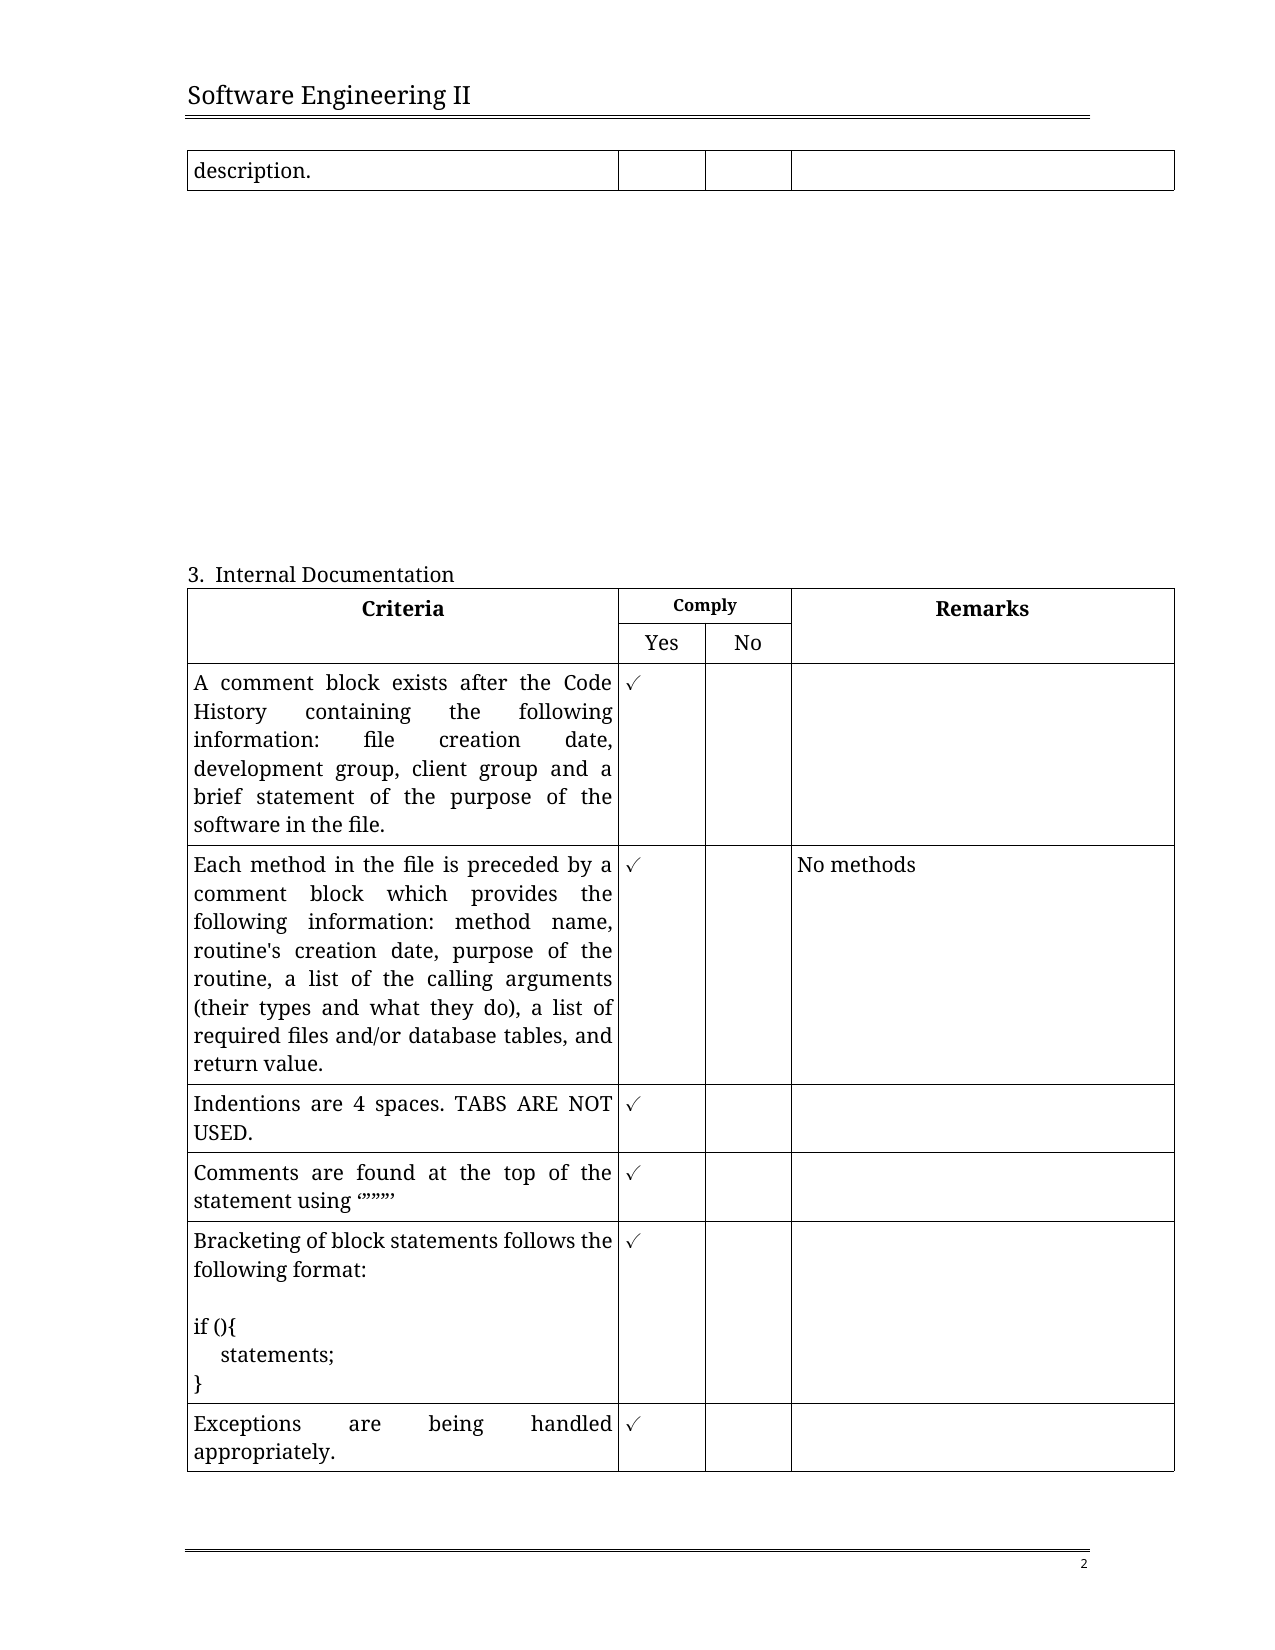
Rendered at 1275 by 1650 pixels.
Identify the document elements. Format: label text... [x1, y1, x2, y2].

table_cell A comment block exists after the Code History containing the following information: file creation date, development group, client group and a brief statement of the purpose of the software in the file. [188, 664, 618, 845]
table_cell Comments are found at the top of the statement using ‘”””’ [188, 1153, 618, 1221]
table_cell No methods [792, 846, 1174, 1084]
table_cell [706, 664, 791, 845]
table_cell [619, 151, 705, 190]
table_cell [706, 1222, 791, 1403]
table_cell Each method in the file is preceded by a comment block which provides the following information: method name, routine's creation date, purpose of the routine, a list of the calling arguments (their types and what they do), a list of required files and/or database tables, and return value. [188, 846, 618, 1084]
table_cell [706, 1085, 791, 1152]
table_cell [792, 151, 1174, 190]
table_cell Exceptions are being handled appropriately. [188, 1404, 618, 1471]
table_cell [706, 1153, 791, 1221]
table_cell Indentions are 4 spaces. TABS ARE NOT USED. [188, 1085, 618, 1152]
table_cell [706, 151, 791, 190]
table_cell ✓ [619, 1222, 705, 1403]
table_cell ✓ [619, 1153, 705, 1221]
table_cell [792, 1222, 1174, 1403]
table_cell ✓ [619, 846, 705, 1084]
table_header Criteria [188, 589, 618, 662]
table_cell No [706, 624, 791, 662]
table_header Remarks [792, 589, 1174, 662]
table_cell ✓ [619, 664, 705, 845]
table_cell [792, 1085, 1174, 1152]
table_cell Bracketing of block statements follows the following format: if (){ statements; } [188, 1222, 618, 1403]
table_cell Yes [619, 624, 705, 662]
table_cell [706, 1404, 791, 1471]
table_cell description. [188, 151, 618, 190]
table_cell ✓ [619, 1404, 705, 1471]
table_cell [792, 664, 1174, 845]
text 3. Internal Documentation [187, 560, 1087, 588]
table_header Comply [619, 589, 791, 622]
table_cell [706, 846, 791, 1084]
table_cell ✓ [619, 1085, 705, 1152]
table_cell [792, 1404, 1174, 1471]
table_cell [792, 1153, 1174, 1221]
